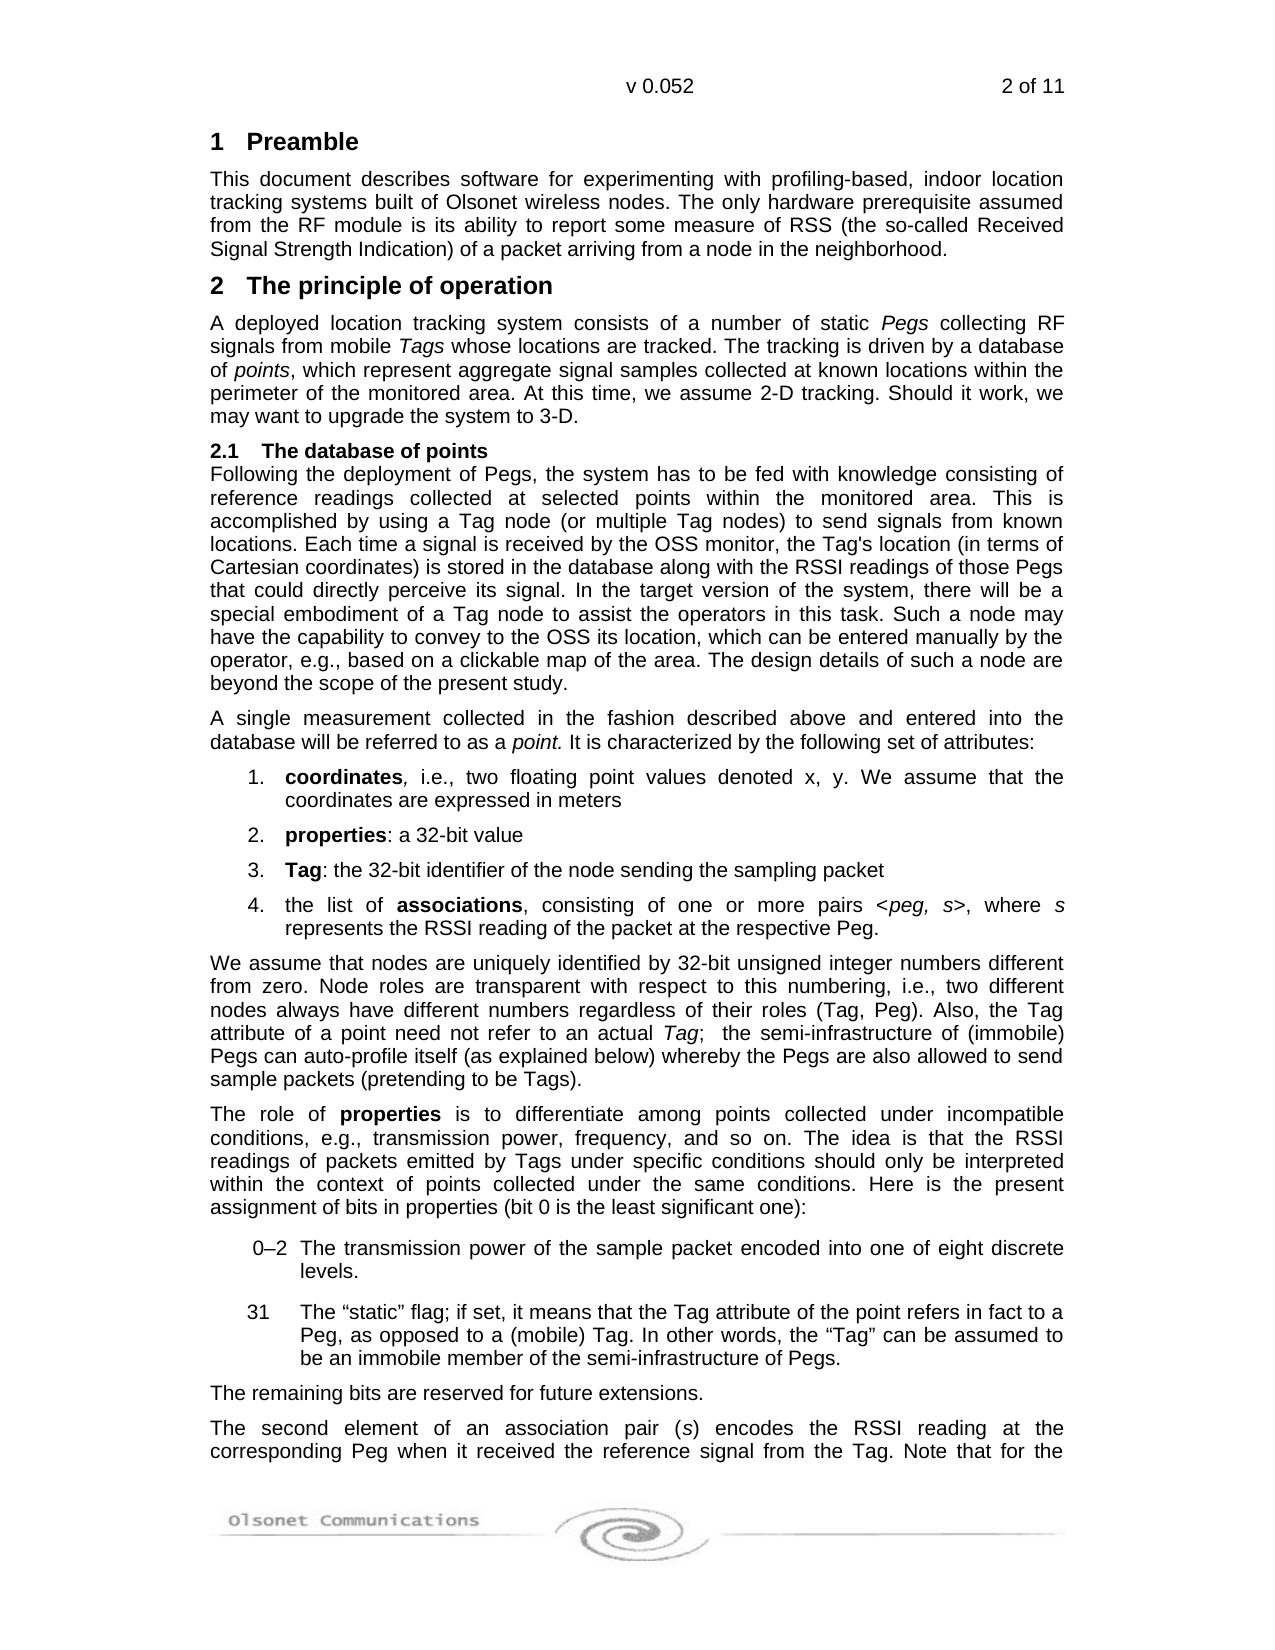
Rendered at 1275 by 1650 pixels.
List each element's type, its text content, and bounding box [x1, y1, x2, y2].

list properties: a 32-bit value [247, 823, 1065, 847]
text The remaining bits are reserved for future extensions. [210, 1382, 1065, 1405]
subtitle The database of points [210, 440, 1065, 463]
subtitle Preamble [210, 128, 1065, 156]
list coordinates, i.e., two floating point values denoted x, y. We assume that the coordinates are expressed in meters [247, 765, 1065, 812]
list Tag: the 32-bit identifier of the node sending the sampling packet [247, 858, 1065, 882]
table_cell The “static” flag; if set, it means that the Tag attribute of the point refers in fact to a Peg, as opposed to a (mobile) Tag. In other words, the “Tag” can be assumed to be an immobile member of the semi-infrastructure of Pegs. [300, 1300, 1065, 1382]
picture [210, 1492, 1065, 1584]
subtitle The principle of operation [210, 272, 1065, 300]
table_header The transmission power of the sample packet encoded into one of eight discrete levels. [300, 1231, 1065, 1300]
list the list of associations, consisting of one or more pairs <peg, s>, where s represents the RSSI reading of the packet at the respective Peg. [247, 893, 1065, 940]
table_cell 31 [247, 1300, 300, 1382]
text This document describes software for experimenting with profiling-based, indoor location tracking systems built of Olsonet wireless nodes. The only hardware prerequisite assumed from the RF module is its ability to report some measure of RSS (the so-called Received Signal Strength Indication) of a packet arriving from a node in the neighborhood. [210, 167, 1065, 260]
text The second element of an association pair (s) encodes the RSSI reading at the corresponding Peg when it received the reference signal from the Tag. Note that for the [210, 1417, 1065, 1463]
table_header 0–2 [247, 1231, 300, 1300]
text A single measurement collected in the fashion described above and entered into the database will be referred to as a point. It is characterized by the following set of attributes: [210, 707, 1065, 753]
text We assume that nodes are uniquely identified by 32-bit unsigned integer numbers different from zero. Node roles are transparent with respect to this numbering, i.e., two different nodes always have different numbers regardless of their roles (Tag, Peg). Also, the Tag attribute of a point need not refer to an actual Tag; the semi-infrastructure of (immobile) Pegs can auto-profile itself (as explained below) whereby the Pegs are also allowed to send sample packets (pretending to be Tags). [210, 952, 1065, 1091]
text A deployed location tracking system consists of a number of static Pegs collecting RF signals from mobile Tags whose locations are tracked. The tracking is driven by a database of points, which represent aggregate signal samples collected at known locations within the perimeter of the monitored area. At this time, we assume 2-D tracking. Should it work, we may want to upgrade the system to 3-D. [210, 312, 1065, 428]
text The role of properties is to differentiate among points collected under incompatible conditions, e.g., transmission power, frequency, and so on. The idea is that the RSSI readings of packets emitted by Tags under specific conditions should only be interpreted within the context of points collected under the same conditions. Here is the present assignment of bits in properties (bit 0 is the least significant one): [210, 1103, 1065, 1219]
text Following the deployment of Pegs, the system has to be fed with knowledge consisting of reference readings collected at selected points within the monitored area. This is accomplished by using a Tag node (or multiple Tag nodes) to send signals from known locations. Each time a signal is received by the OSS monitor, the Tag's location (in terms of Cartesian coordinates) is stored in the database along with the RSSI readings of those Pegs that could directly perceive its signal. In the target version of the system, there will be a special embodiment of a Tag node to assist the operators in this task. Such a node may have the capability to convey to the OSS its location, which can be entered manually by the operator, e.g., based on a clickable map of the area. The design details of such a node are beyond the scope of the present study. [210, 463, 1065, 695]
